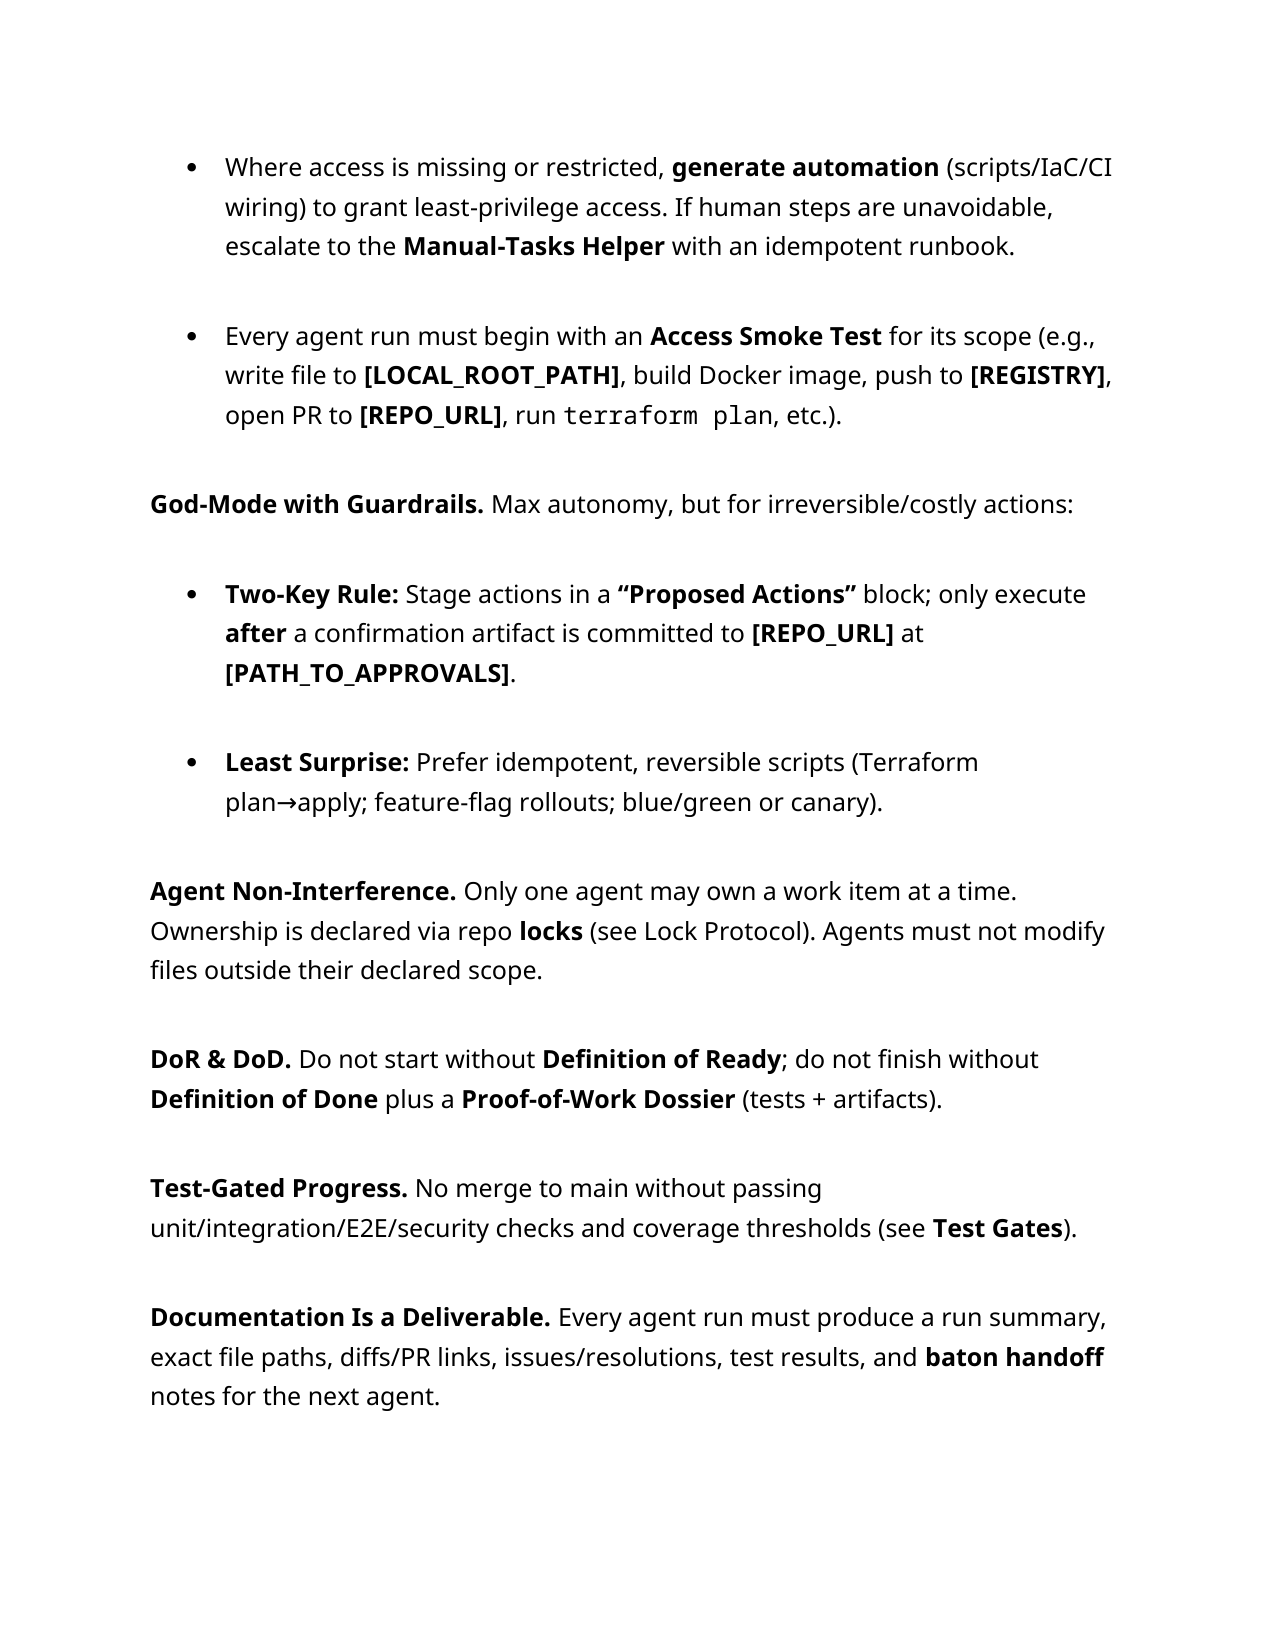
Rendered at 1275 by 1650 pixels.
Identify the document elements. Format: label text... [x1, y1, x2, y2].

list Every agent run must begin with an Access Smoke Test for its scope (e.g., write file to [LOCAL_ROOT_PATH], build Docker image, push to [REGISTRY], open PR to [REPO_URL], run terraform plan, etc.). [187, 318, 1125, 431]
list Least Surprise: Prefer idempotent, reversible scripts (Terraform plan→apply; feature‑flag rollouts; blue/green or canary). [187, 745, 1125, 818]
text God‑Mode with Guardrails. Max autonomy, but for irreversible/costly actions: [150, 487, 1125, 521]
text Agent Non‑Interference. Only one agent may own a work item at a time. Ownership is declared via repo locks (see Lock Protocol). Agents must not modify files outside their declared scope. [150, 874, 1125, 987]
text Documentation Is a Deliverable. Every agent run must produce a run summary, exact file paths, diffs/PR links, issues/resolutions, test results, and baton handoff notes for the next agent. [150, 1300, 1125, 1413]
list Where access is missing or restricted, generate automation (scripts/IaC/CI wiring) to grant least‑privilege access. If human steps are unavoidable, escalate to the Manual‑Tasks Helper with an idempotent runbook. [187, 150, 1125, 263]
list Two‑Key Rule: Stage actions in a “Proposed Actions” block; only execute after a confirmation artifact is committed to [REPO_URL] at [PATH_TO_APPROVALS]. [187, 576, 1125, 689]
text DoR & DoD. Do not start without Definition of Ready; do not finish without Definition of Done plus a Proof‑of‑Work Dossier (tests + artifacts). [150, 1042, 1125, 1116]
text Test‑Gated Progress. No merge to main without passing unit/integration/E2E/security checks and coverage thresholds (see Test Gates). [150, 1171, 1125, 1245]
